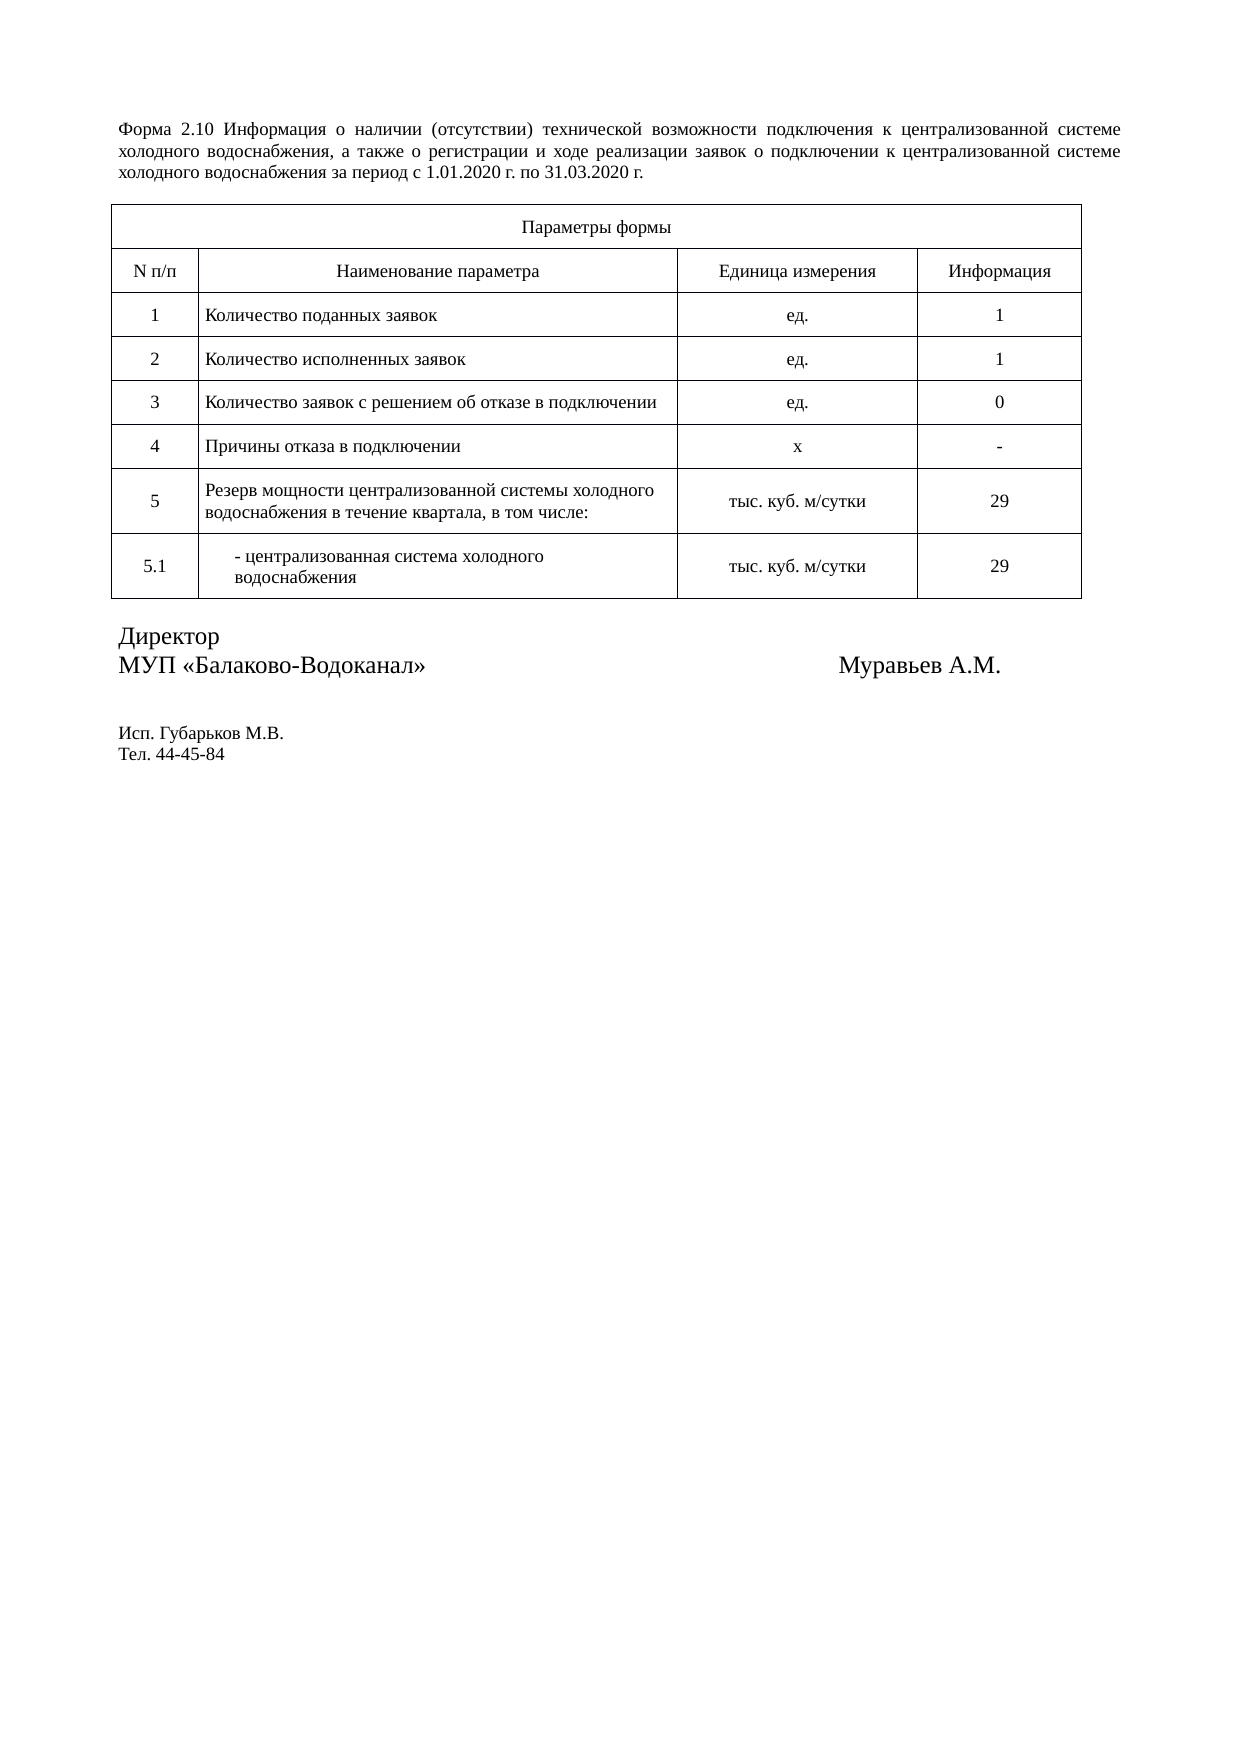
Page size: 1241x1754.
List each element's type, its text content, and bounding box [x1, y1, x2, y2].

table_cell 29 [918, 534, 1081, 598]
table_cell Единица измерения [678, 249, 917, 292]
table_cell 1 [112, 293, 198, 336]
text Директор [118, 621, 1033, 650]
table_cell 4 [112, 425, 198, 467]
table_cell ед. [678, 293, 917, 336]
table_cell - централизованная система холодного водоснабжения [199, 534, 677, 598]
table_cell N п/п [112, 249, 198, 292]
table_cell 2 [112, 337, 198, 380]
table_cell Информация [918, 249, 1081, 292]
text МУП «Балаково-Водоканал» Муравьев А.М. [118, 650, 1033, 678]
table_cell 29 [918, 469, 1081, 533]
table_cell Количество поданных заявок [199, 293, 677, 336]
table_cell 5 [112, 469, 198, 533]
table_cell Наименование параметра [199, 249, 677, 292]
table_cell ед. [678, 337, 917, 380]
table_cell тыс. куб. м/сутки [678, 534, 917, 598]
table_cell - [918, 425, 1081, 467]
table_cell 5.1 [112, 534, 198, 598]
table_cell 3 [112, 381, 198, 424]
table_cell Причины отказа в подключении [199, 425, 677, 467]
table_cell 1 [918, 293, 1081, 336]
table_cell Количество заявок с решением об отказе в подключении [199, 381, 677, 424]
table_cell Количество исполненных заявок [199, 337, 677, 380]
table_cell ед. [678, 381, 917, 424]
text Тел. 44-45-84 [118, 743, 1033, 765]
table_header Параметры формы [112, 205, 1081, 248]
text Исп. Губарьков М.В. [118, 722, 1033, 743]
subtitle Форма 2.10 Информация о наличии (отсутствии) технической возможности подключения к централизованной системе холодного водоснабжения, а также о регистрации и ходе реализации заявок о подключении к централизованной системе холодного водоснабжения за период с 1.01.2020 г. по 31.03.2020 г. [118, 118, 1122, 183]
table_cell 1 [918, 337, 1081, 380]
table_cell x [678, 425, 917, 467]
table_cell Резерв мощности централизованной системы холодного водоснабжения в течение квартала, в том числе: [199, 469, 677, 533]
table_cell 0 [918, 381, 1081, 424]
table_cell тыс. куб. м/сутки [678, 469, 917, 533]
